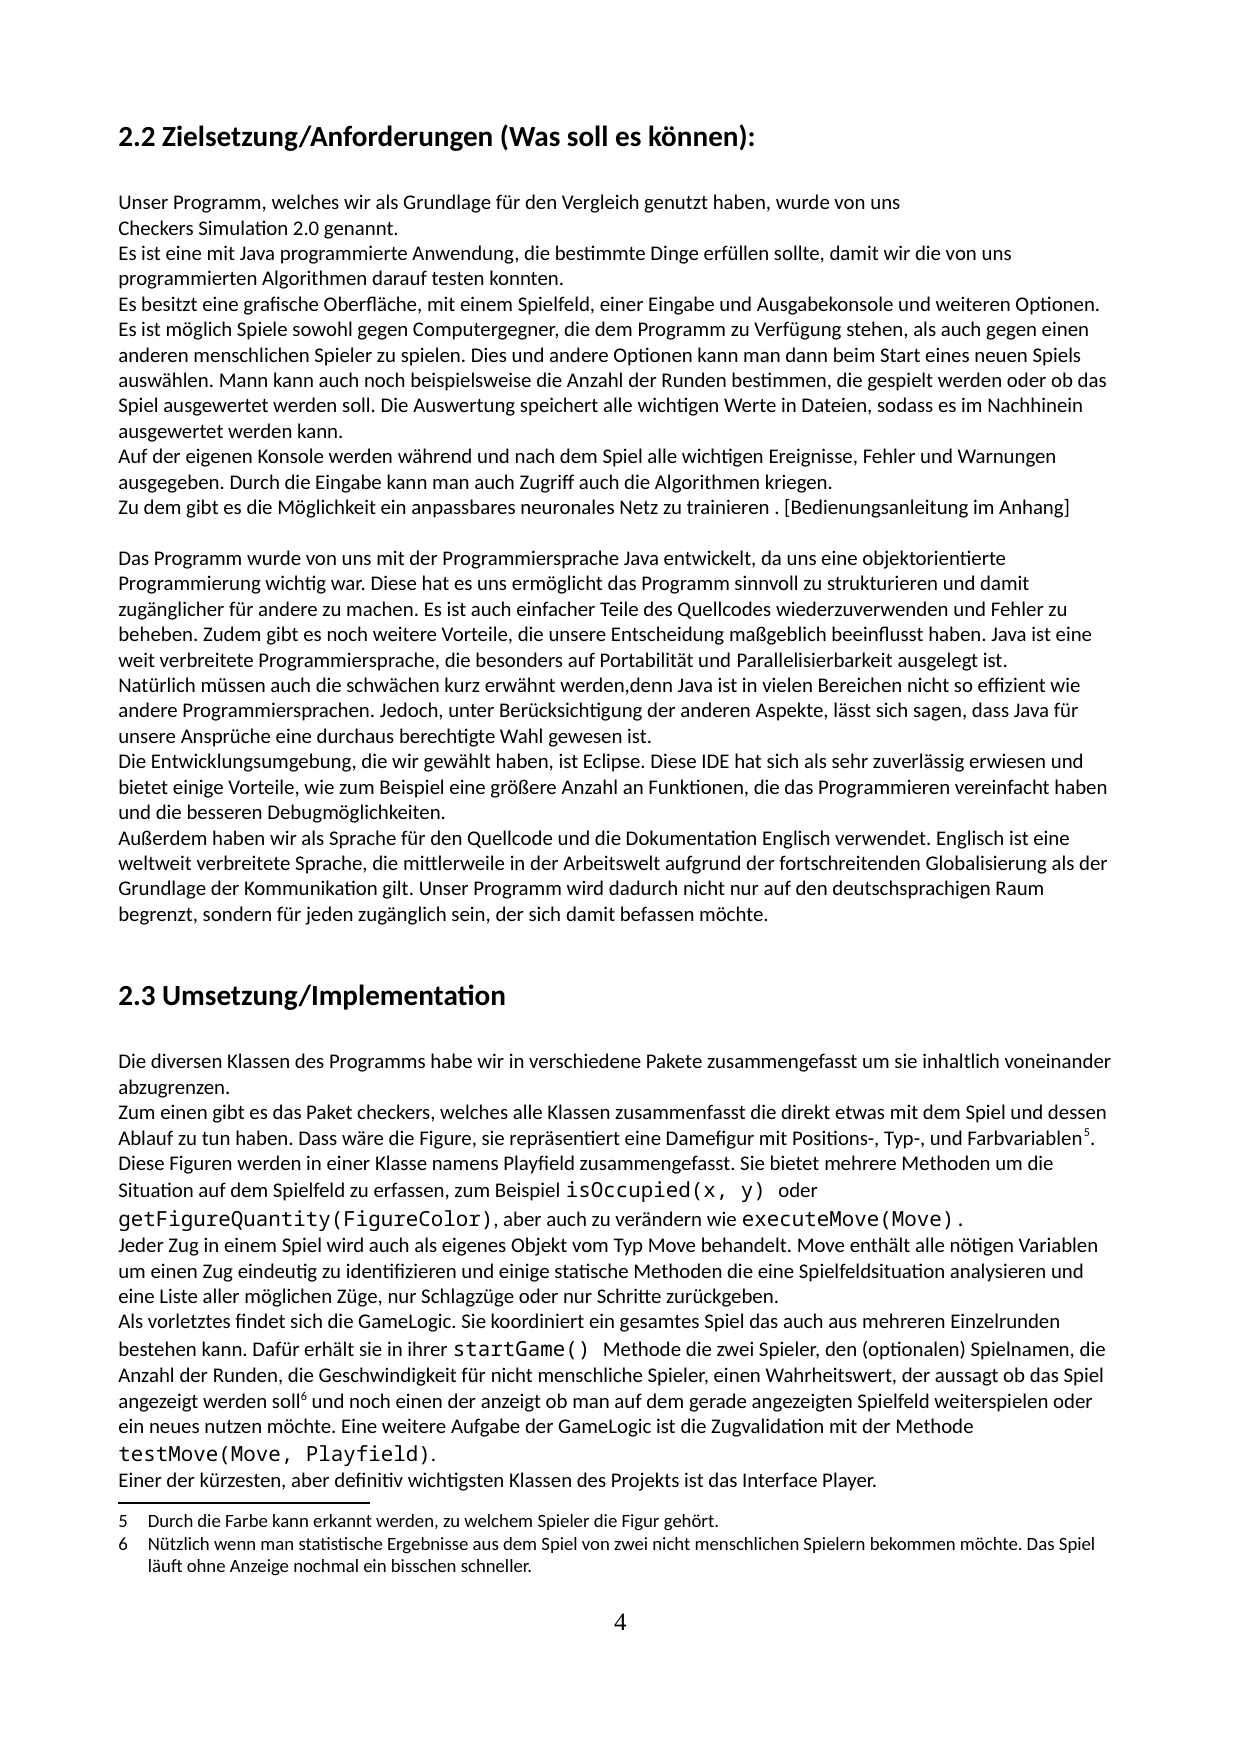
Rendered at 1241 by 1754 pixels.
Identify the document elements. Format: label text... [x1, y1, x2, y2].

text Durch die Farbe kann erkannt werden, zu welchem Spieler die Figur gehört. [118, 1509, 1122, 1532]
text Diese Figuren werden in einer Klasse namens Playfield zusammengefasst. Sie bietet mehrere Methoden um die Situation auf dem Spielfeld zu erfassen, zum Beispiel isOccupied(x, y) oder getFigureQuantity(FigureColor), aber auch zu verändern wie executeMove(Move). [118, 1150, 1122, 1232]
text Natürlich müssen auch die schwächen kurz erwähnt werden,denn Java ist in vielen Bereichen nicht so effizient wie andere Programmiersprachen. Jedoch, unter Berücksichtigung der anderen Aspekte, lässt sich sagen, dass Java für unsere Ansprüche eine durchaus berechtigte Wahl gewesen ist. [118, 672, 1122, 748]
text 2.3 Umsetzung/Implementation [118, 977, 1122, 1013]
text Checkers Simulation 2.0 genannt. [118, 215, 1122, 240]
text Auf der eigenen Konsole werden während und nach dem Spiel alle wichtigen Ereignisse, Fehler und Warnungen ausgegeben. Durch die Eingabe kann man auch Zugriff auch die Algorithmen kriegen. [118, 443, 1122, 494]
text Jeder Zug in einem Spiel wird auch als eigenes Objekt vom Typ Move behandelt. Move enthält alle nötigen Variablen um einen Zug eindeutig zu identifizieren und einige statische Methoden die eine Spielfeldsituation analysieren und eine Liste aller möglichen Züge, nur Schlagzüge oder nur Schritte zurückgeben. [118, 1232, 1122, 1309]
text Zu dem gibt es die Möglichkeit ein anpassbares neuronales Netz zu trainieren . [Bedienungsanleitung im Anhang] [118, 494, 1122, 520]
text Es ist eine mit Java programmierte Anwendung, die bestimmte Dinge erfüllen sollte, damit wir die von uns programmierten Algorithmen darauf testen konnten. [118, 240, 1122, 291]
text Als vorletztes findet sich die GameLogic. Sie koordiniert ein gesamtes Spiel das auch aus mehreren Einzelrunden bestehen kann. Dafür erhält sie in ihrer startGame() Methode die zwei Spieler, den (optionalen) Spielnamen, die Anzahl der Runden, die Geschwindigkeit für nicht menschliche Spieler, einen Wahrheitswert, der aussagt ob das Spiel angezeigt werden soll und noch einen der anzeigt ob man auf dem gerade angezeigten Spielfeld weiterspielen oder ein neues nutzen möchte. Eine weitere Aufgabe der GameLogic ist die Zugvalidation mit der Methode testMove(Move, Playfield). [118, 1309, 1122, 1467]
text Außerdem haben wir als Sprache für den Quellcode und die Dokumentation Englisch verwendet. Englisch ist eine weltweit verbreitete Sprache, die mittlerweile in der Arbeitswelt aufgrund der fortschreitenden Globalisierung als der Grundlage der Kommunikation gilt. Unser Programm wird dadurch nicht nur auf den deutschsprachigen Raum begrenzt, sondern für jeden zugänglich sein, der sich damit befassen möchte. [118, 825, 1122, 926]
text Die diversen Klassen des Programms habe wir in verschiedene Pakete zusammengefasst um sie inhaltlich voneinander abzugrenzen. [118, 1048, 1122, 1099]
text Nützlich wenn man statistische Ergebnisse aus dem Spiel von zwei nicht menschlichen Spielern bekommen möchte. Das Spiel läuft ohne Anzeige nochmal ein bisschen schneller. [118, 1532, 1122, 1578]
text Zum einen gibt es das Paket checkers, welches alle Klassen zusammenfasst die direkt etwas mit dem Spiel und dessen Ablauf zu tun haben. Dass wäre die Figure, sie repräsentiert eine Damefigur mit Positions-, Typ-, und Farbvariablen. [118, 1099, 1122, 1150]
text Die Entwicklungsumgebung, die wir gewählt haben, ist Eclipse. Diese IDE hat sich als sehr zuverlässig erwiesen und bietet einige Vorteile, wie zum Beispiel eine größere Anzahl an Funktionen, die das Programmieren vereinfacht haben und die besseren Debugmöglichkeiten. [118, 748, 1122, 825]
text Es besitzt eine grafische Oberfläche, mit einem Spielfeld, einer Eingabe und Ausgabekonsole und weiteren Optionen. Es ist möglich Spiele sowohl gegen Computergegner, die dem Programm zu Verfügung stehen, als auch gegen einen anderen menschlichen Spieler zu spielen. Dies und andere Optionen kann man dann beim Start eines neuen Spiels auswählen. Mann kann auch noch beispielsweise die Anzahl der Runden bestimmen, die gespielt werden oder ob das Spiel ausgewertet werden soll. Die Auswertung speichert alle wichtigen Werte in Dateien, sodass es im Nachhinein ausgewertet werden kann. [118, 291, 1122, 443]
text Das Programm wurde von uns mit der Programmiersprache Java entwickelt, da uns eine objektorientierte Programmierung wichtig war. Diese hat es uns ermöglicht das Programm sinnvoll zu strukturieren und damit zugänglicher für andere zu machen. Es ist auch einfacher Teile des Quellcodes wiederzuverwenden und Fehler zu beheben. Zudem gibt es noch weitere Vorteile, die unsere Entscheidung maßgeblich beeinflusst haben. Java ist eine weit verbreitete Programmiersprache, die besonders auf Portabilität und Parallelisierbarkeit ausgelegt ist. [118, 545, 1122, 672]
text Unser Programm, welches wir als Grundlage für den Vergleich genutzt haben, wurde von uns [118, 189, 1122, 215]
text Einer der kürzesten, aber definitiv wichtigsten Klassen des Projekts ist das Interface Player. [118, 1467, 1122, 1493]
text 2.2 Zielsetzung/Anforderungen (Was soll es können): [118, 118, 1122, 154]
